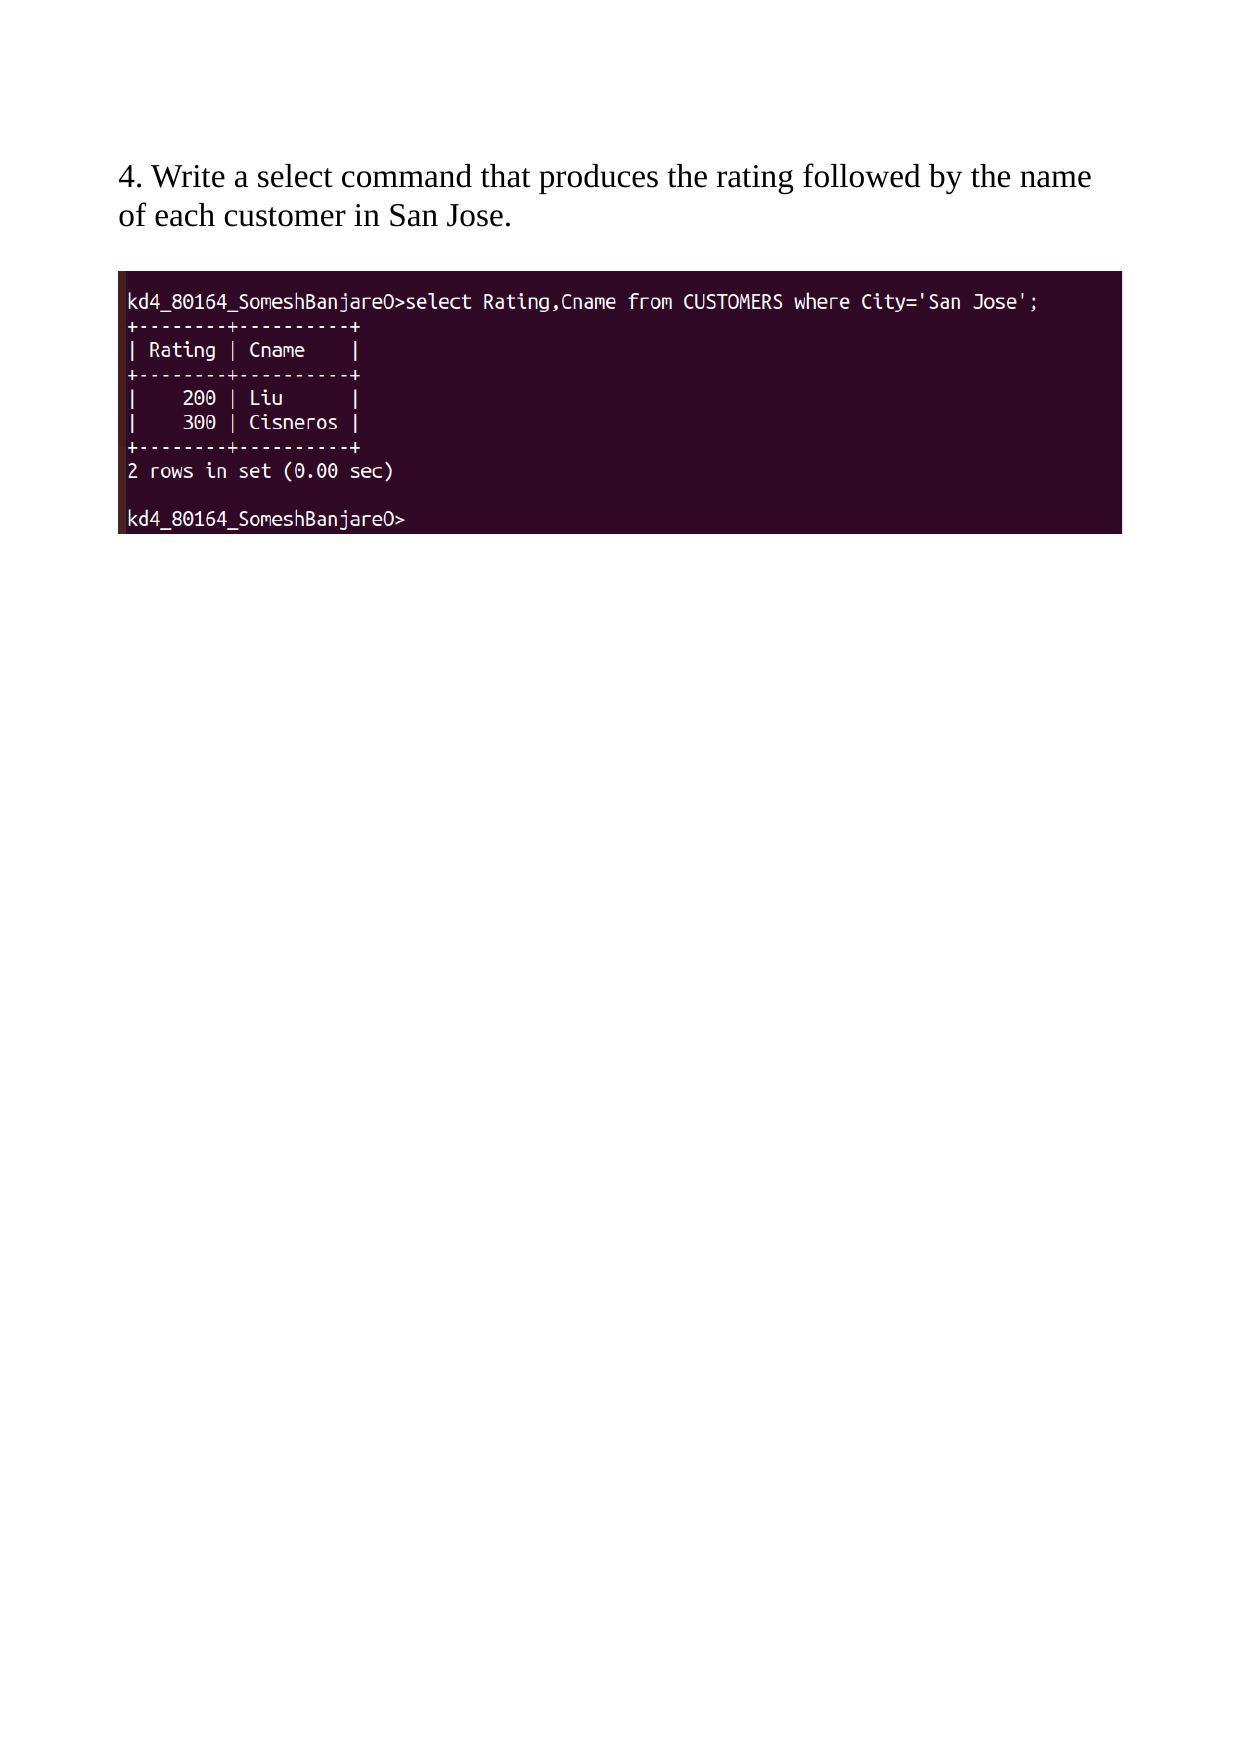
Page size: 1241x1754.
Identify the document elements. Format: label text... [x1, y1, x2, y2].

text 4. Write a select command that produces the rating followed by the name of each customer in San Jose. [118, 118, 1122, 233]
picture [118, 271, 1123, 534]
